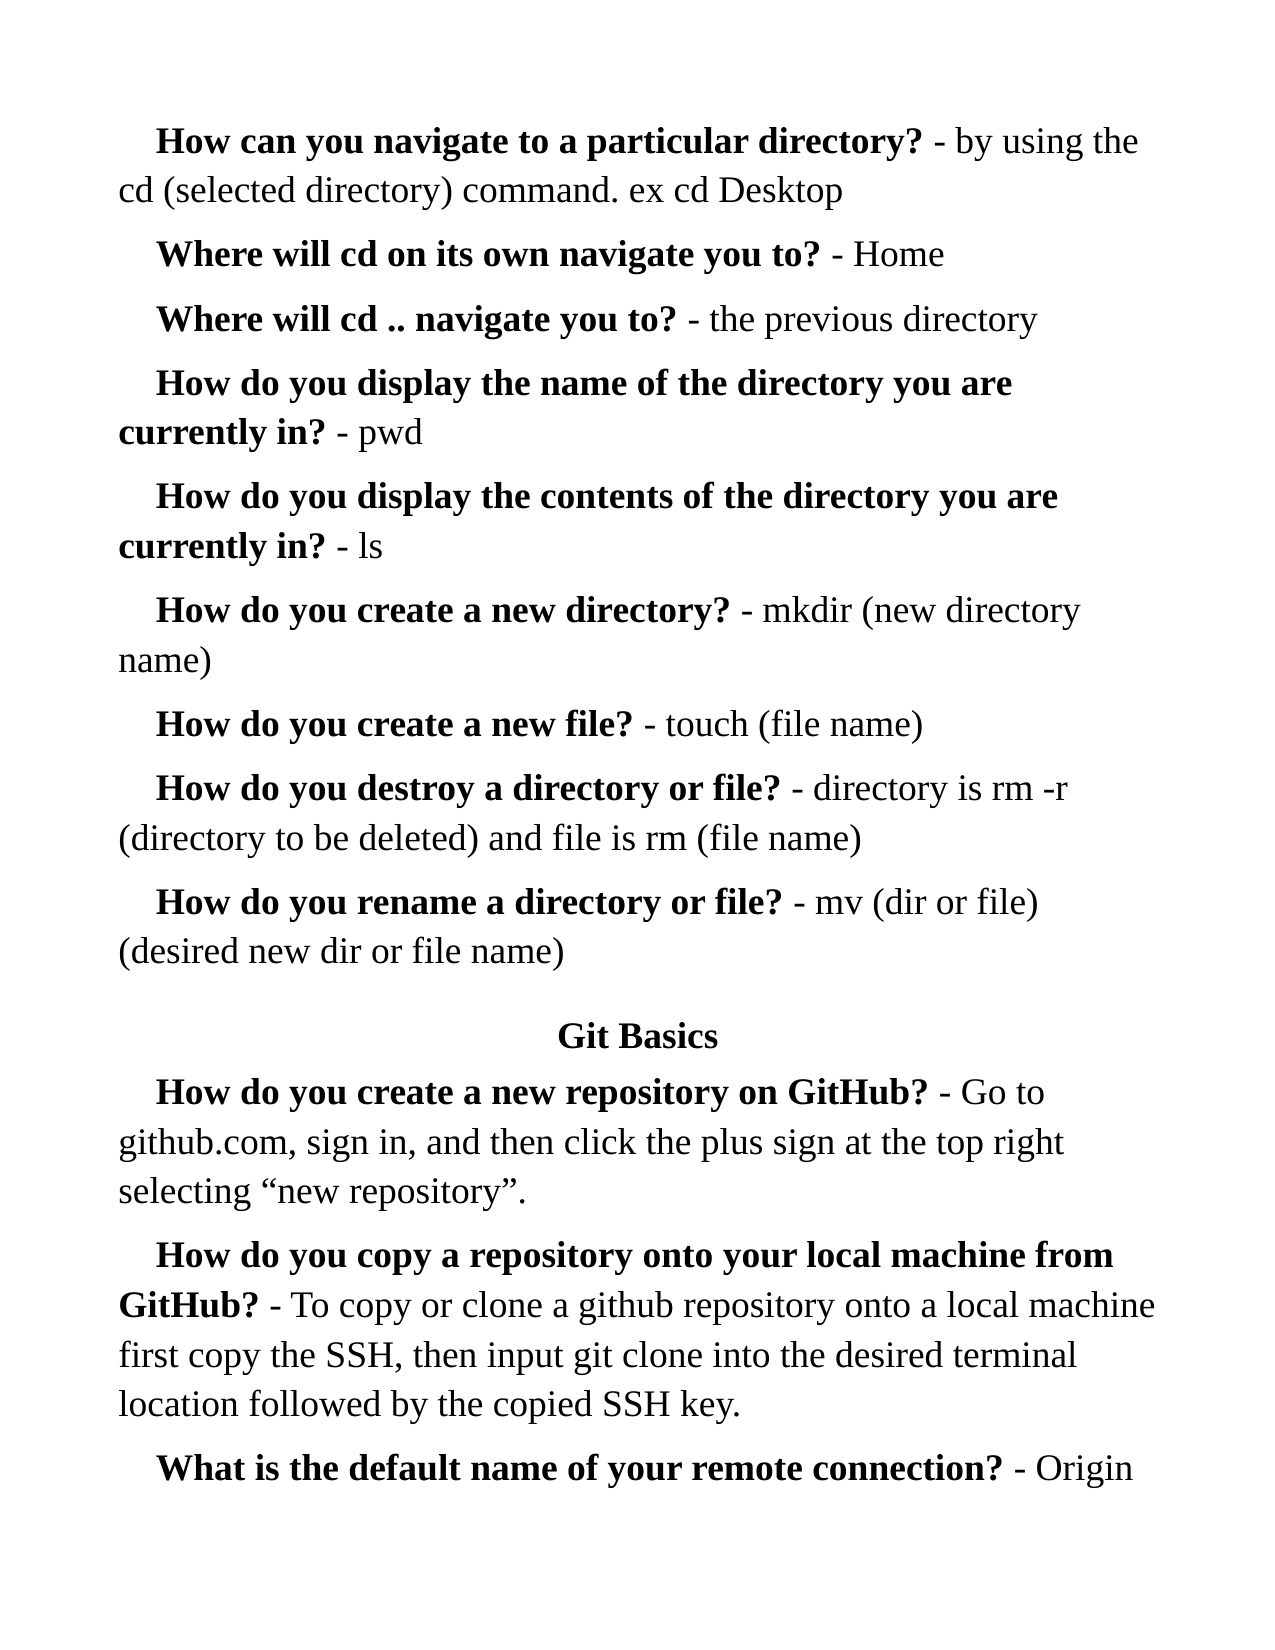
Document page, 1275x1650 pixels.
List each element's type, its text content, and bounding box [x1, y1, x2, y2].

text How do you create a new directory? - mkdir (new directory name) [118, 588, 1157, 680]
text How do you display the name of the directory you are currently in? - pwd [118, 360, 1157, 453]
text What is the default name of your remote connection? - Origin [118, 1446, 1157, 1489]
text Where will cd on its own navigate you to? - Home [118, 232, 1157, 275]
text How can you navigate to a particular directory? - by using the cd (selected directory) command. ex cd Desktop [118, 118, 1157, 211]
text How do you rename a directory or file? - mv (dir or file) (desired new dir or file name) [118, 879, 1157, 972]
subtitle Git Basics [118, 1014, 1157, 1057]
text How do you display the contents of the directory you are currently in? - ls [118, 474, 1157, 567]
text Where will cd .. navigate you to? - the previous directory [118, 296, 1157, 339]
text How do you copy a repository onto your local machine from GitHub? - To copy or clone a github repository onto a local machine first copy the SSH, then input git clone into the desired terminal location followed by the copied SSH key. [118, 1233, 1157, 1425]
text How do you create a new repository on GitHub? - Go to github.com, sign in, and then click the plus sign at the top right selecting “new repository”. [118, 1069, 1157, 1212]
text How do you create a new file? - touch (file name) [118, 701, 1157, 744]
text How do you destroy a directory or file? - directory is rm -r (directory to be deleted) and file is rm (file name) [118, 766, 1157, 858]
